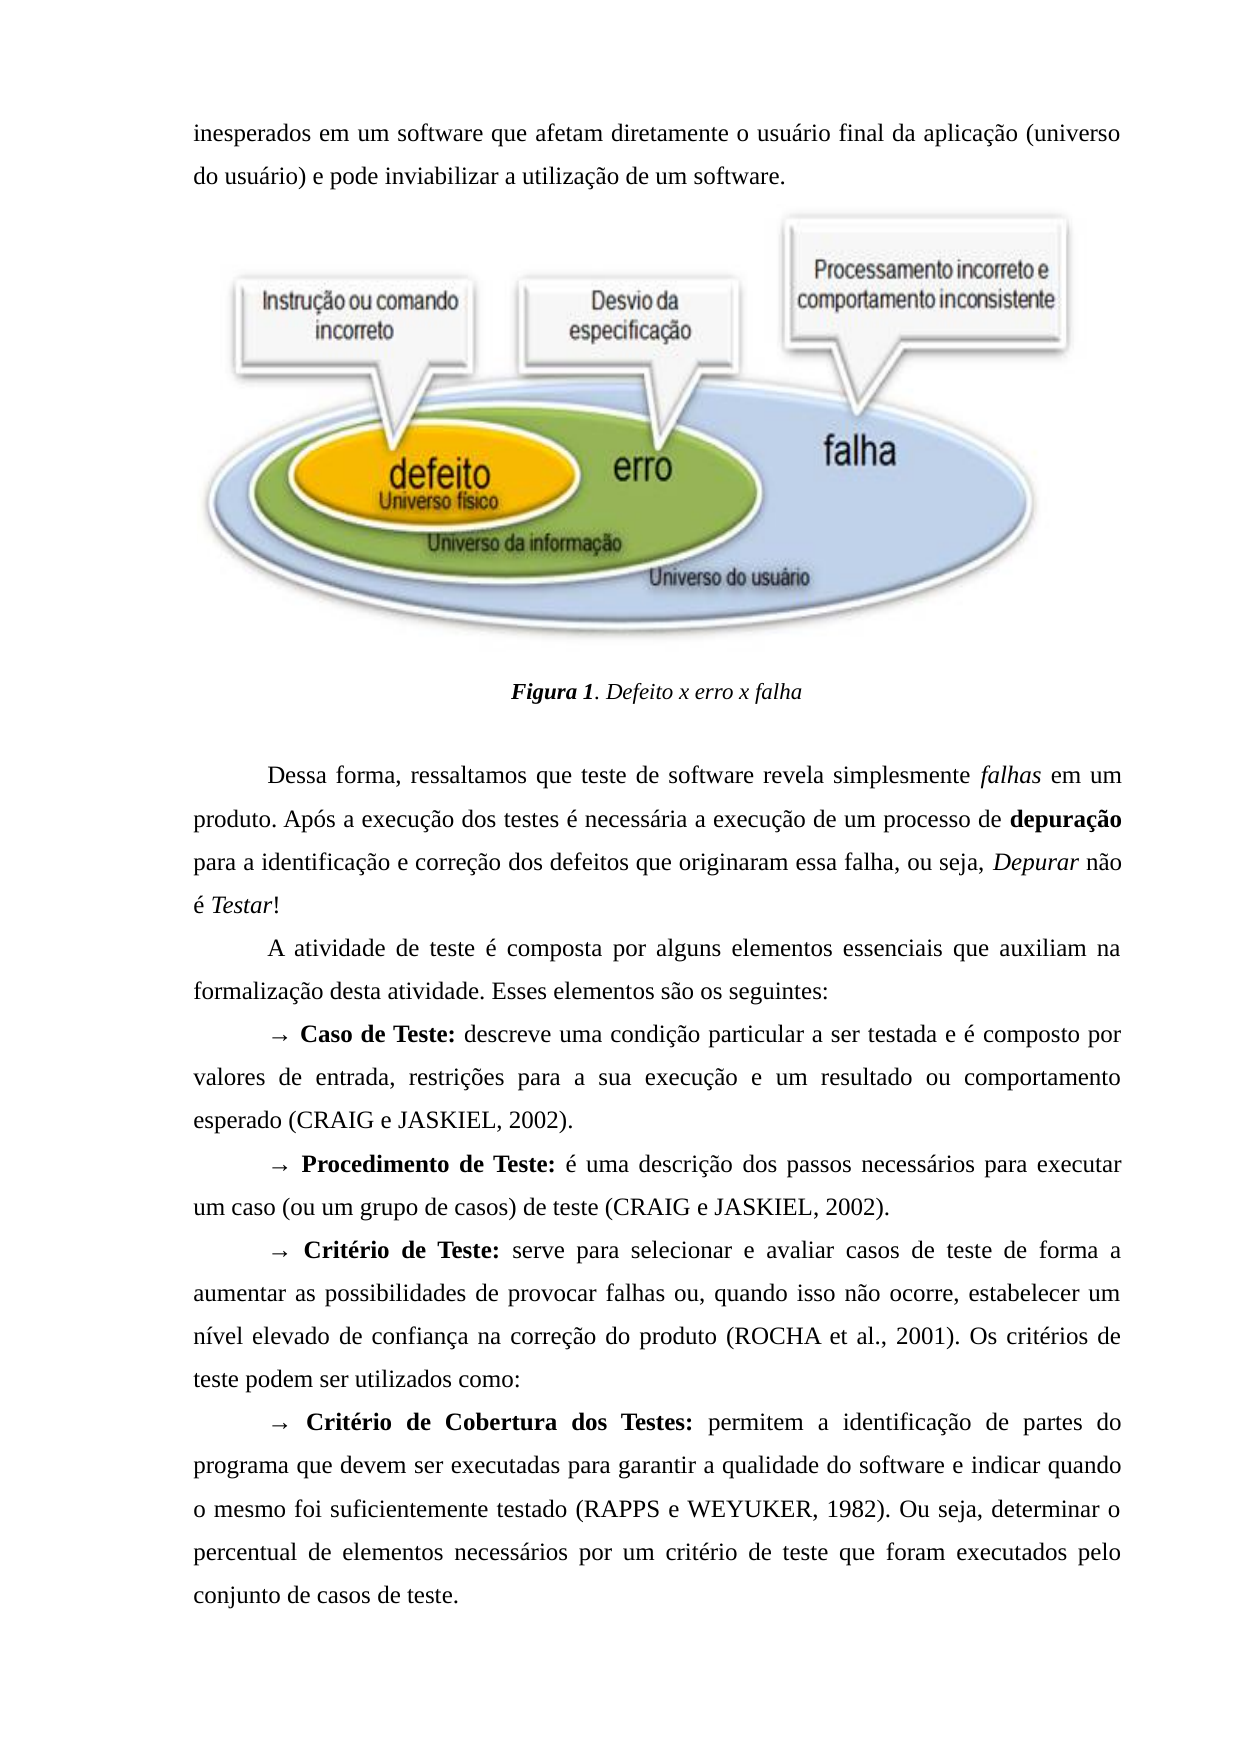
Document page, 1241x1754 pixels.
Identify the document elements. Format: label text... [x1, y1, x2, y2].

list inesperados em um software que afetam diretamente o usuário final da aplicação (universo do usuário) e pode inviabilizar a utilização de um software. [155, 118, 1122, 190]
list → Critério de Teste: serve para selecionar e avaliar casos de teste de forma a aumentar as possibilidades de provocar falhas ou, quando isso não ocorre, estabelecer um nível elevado de confiança na correção do produto (ROCHA et al., 2001). Os critérios de teste podem ser utilizados como: [155, 1235, 1122, 1393]
picture [196, 204, 1119, 665]
list Figura 1. Defeito x erro x falha [155, 204, 1122, 704]
list → Procedimento de Teste: é uma descrição dos passos necessários para executar um caso (ou um grupo de casos) de teste (CRAIG e JASKIEL, 2002). [155, 1149, 1122, 1221]
list → Critério de Cobertura dos Testes: permitem a identificação de partes do programa que devem ser executadas para garantir a qualidade do software e indicar quando o mesmo foi suficientemente testado (RAPPS e WEYUKER, 1982). Ou seja, determinar o percentual de elementos necessários por um critério de teste que foram executados pelo conjunto de casos de teste. [155, 1407, 1122, 1609]
list A atividade de teste é composta por alguns elementos essenciais que auxiliam na formalização desta atividade. Esses elementos são os seguintes: [155, 933, 1122, 1005]
list → Caso de Teste: descreve uma condição particular a ser testada e é composto por valores de entrada, restrições para a sua execução e um resultado ou comportamento esperado (CRAIG e JASKIEL, 2002). [155, 1019, 1122, 1134]
list Dessa forma, ressaltamos que teste de software revela simplesmente falhas em um produto. Após a execução dos testes é necessária a execução de um processo de depuração para a identificação e correção dos defeitos que originaram essa falha, ou seja, Depurar não é Testar! [155, 761, 1122, 919]
